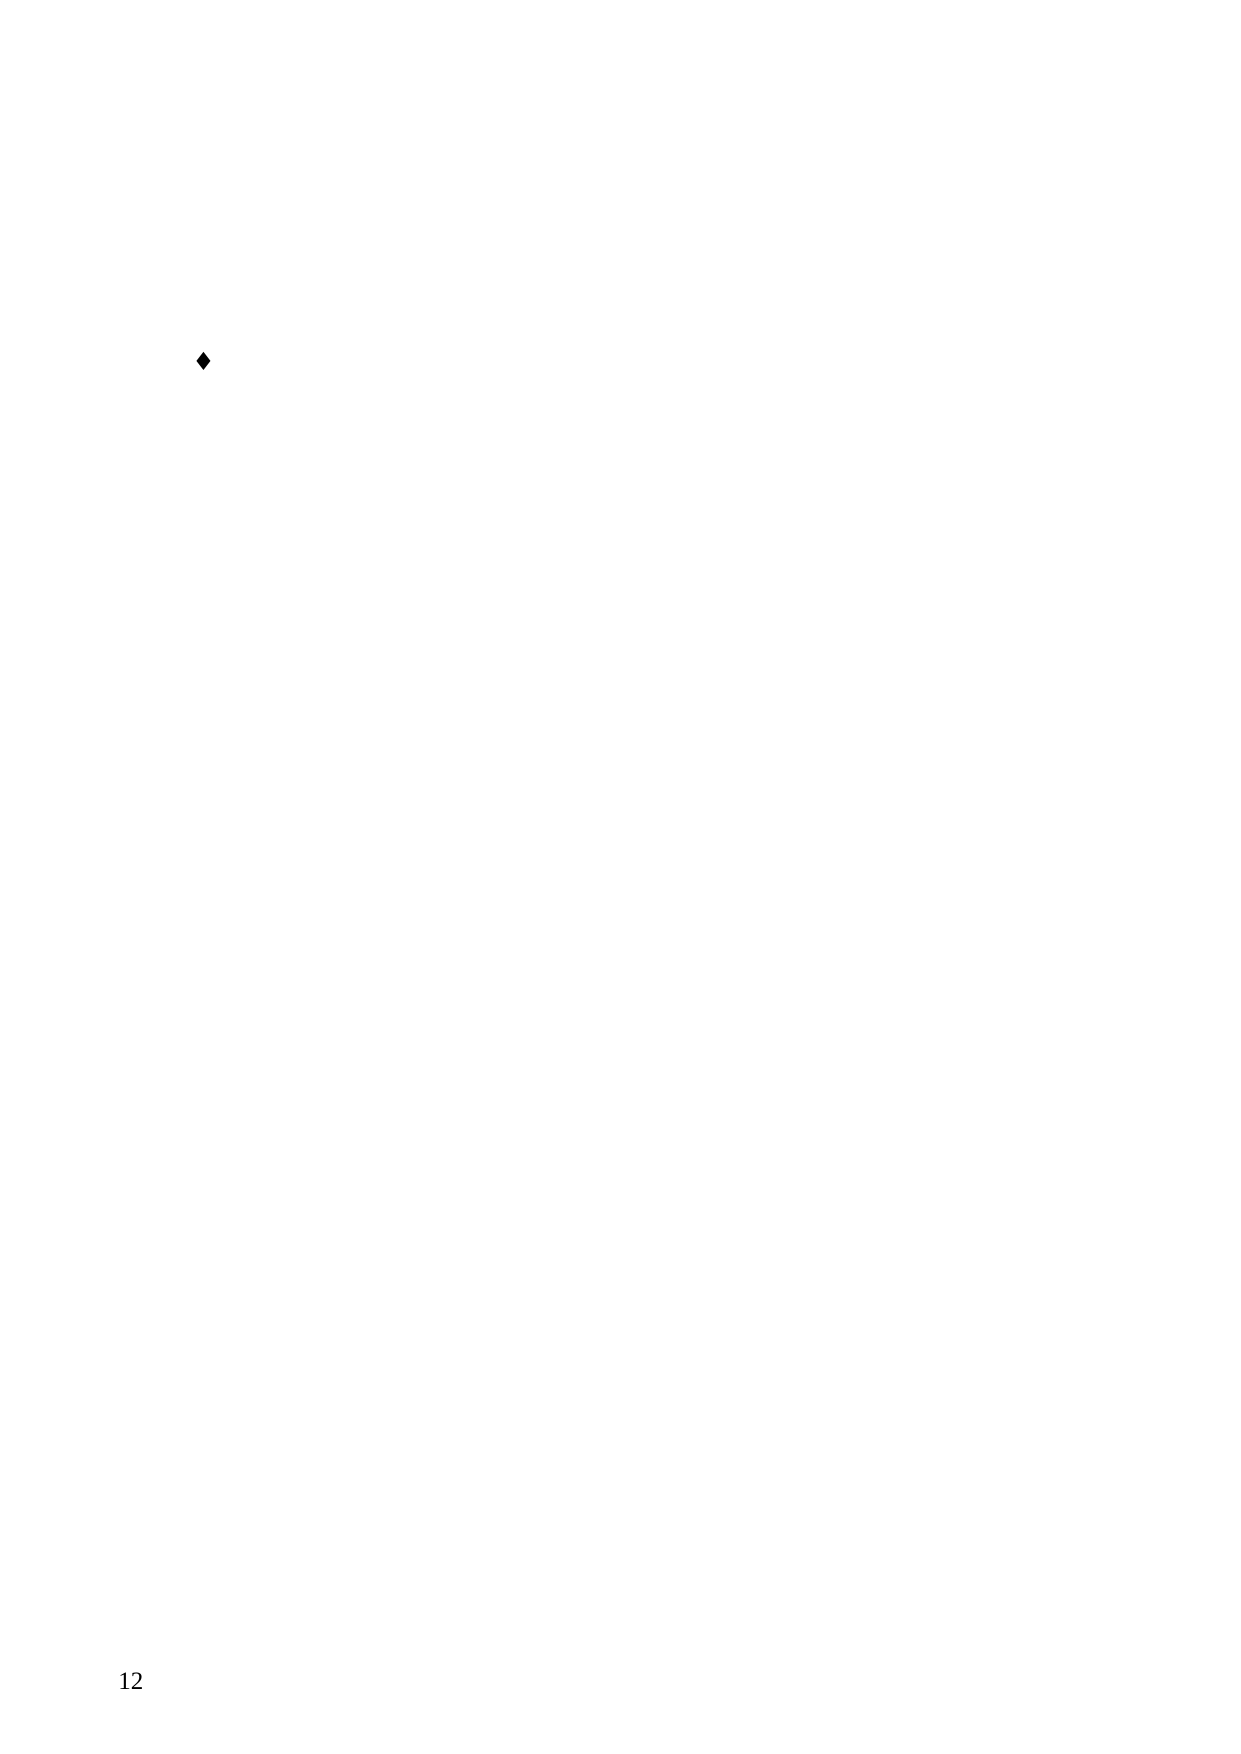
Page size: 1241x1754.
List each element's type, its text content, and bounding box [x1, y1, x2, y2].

text ♦ [192, 344, 1063, 378]
